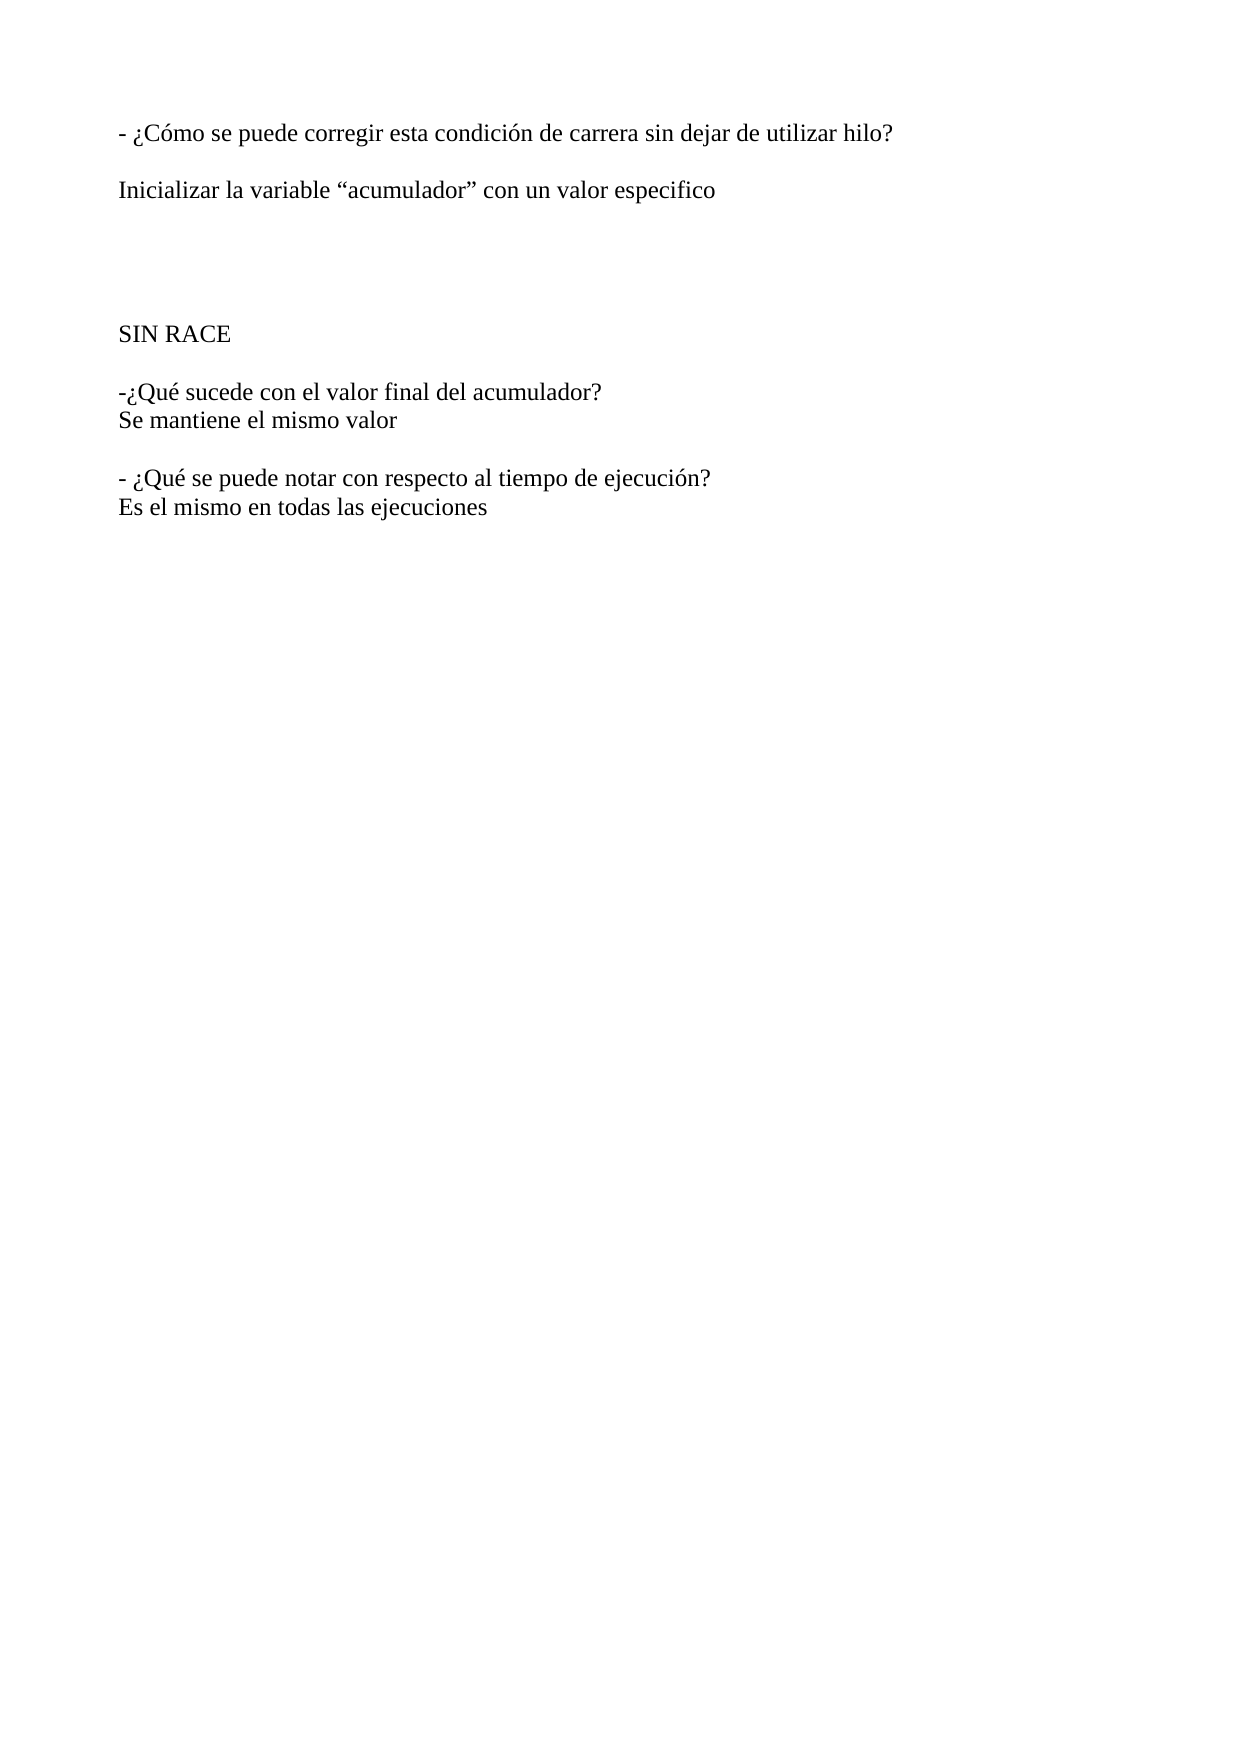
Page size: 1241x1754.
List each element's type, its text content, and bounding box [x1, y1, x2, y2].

text -¿Qué sucede con el valor final del acumulador? [118, 377, 1122, 406]
text - ¿Cómo se puede corregir esta condición de carrera sin dejar de utilizar hilo? [118, 118, 1122, 147]
text Se mantiene el mismo valor [118, 406, 1122, 434]
text Es el mismo en todas las ejecuciones [118, 492, 1122, 521]
text Inicializar la variable “acumulador” con un valor especifico [118, 176, 1122, 204]
text - ¿Qué se puede notar con respecto al tiempo de ejecución? [118, 463, 1122, 492]
text SIN RACE [118, 319, 1122, 348]
